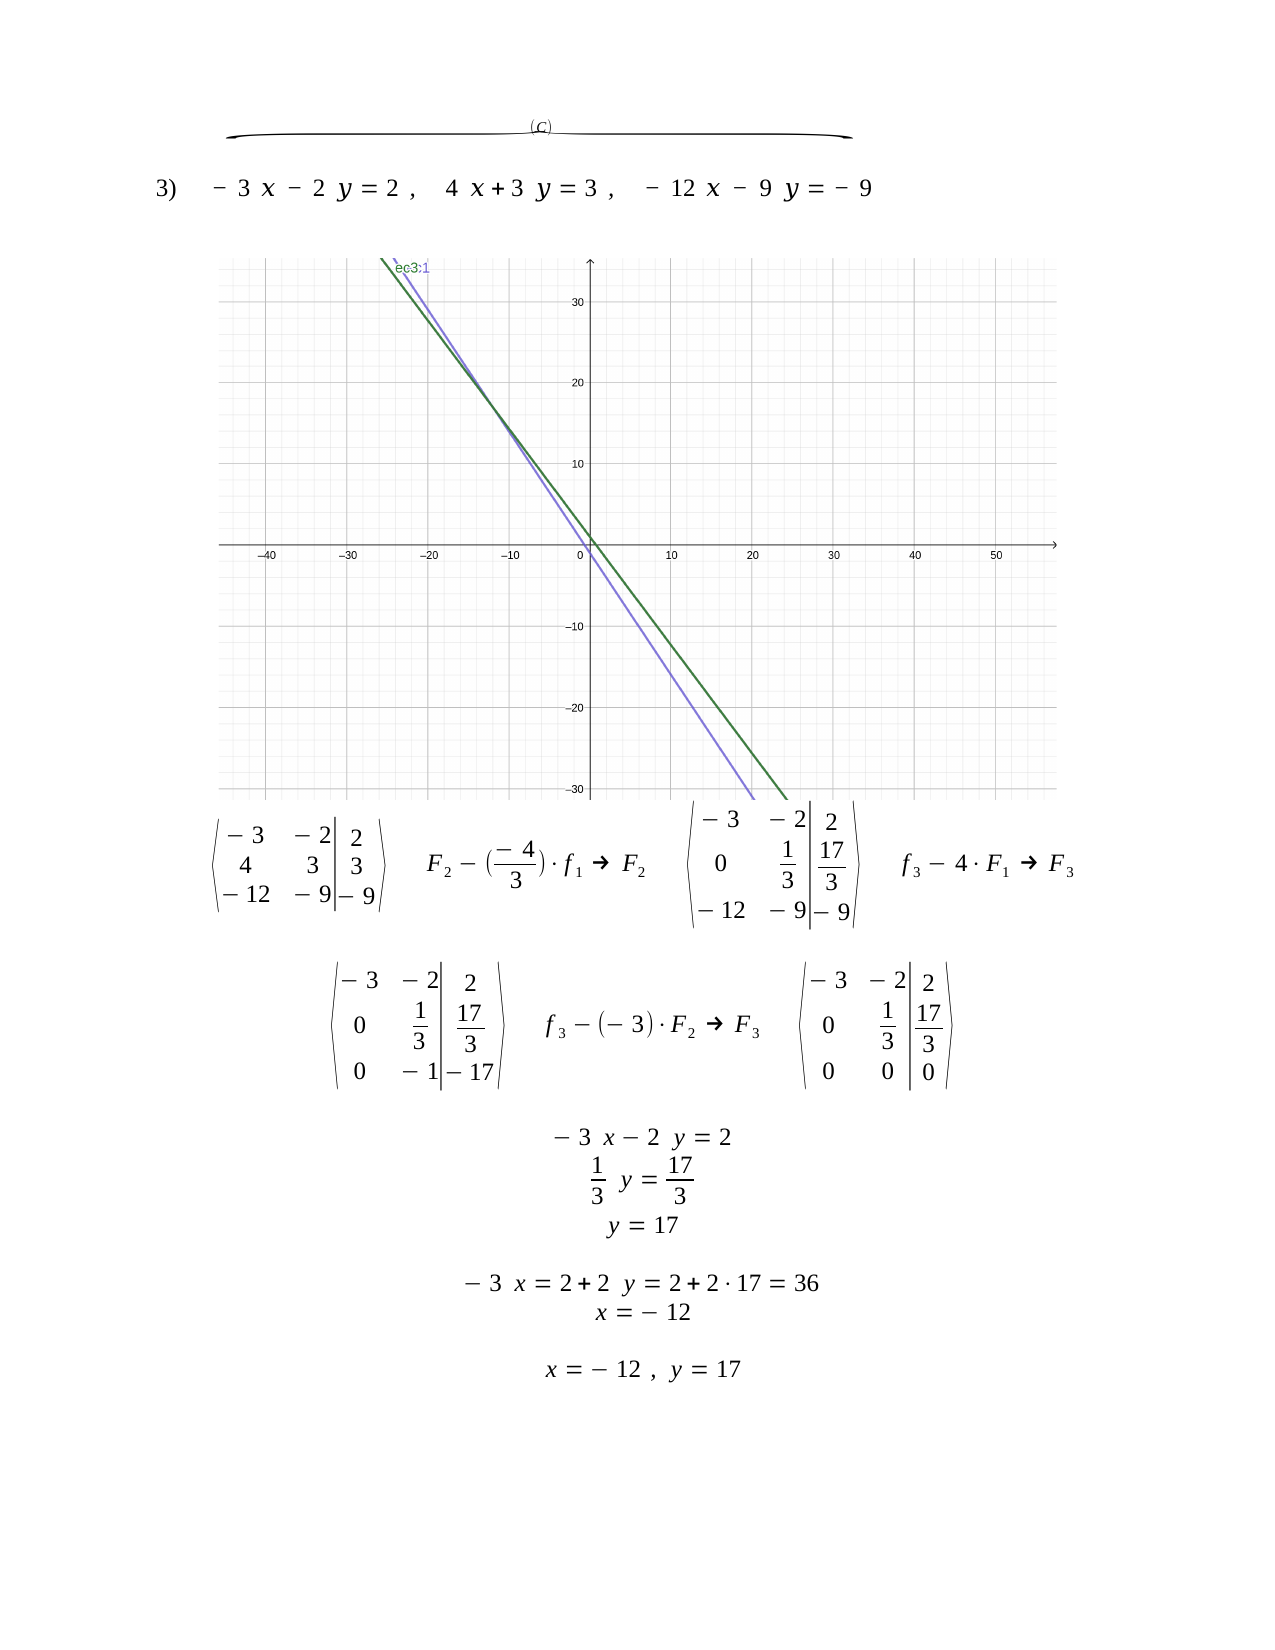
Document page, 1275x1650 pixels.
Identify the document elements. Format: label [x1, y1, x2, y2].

picture [218, 258, 1057, 800]
